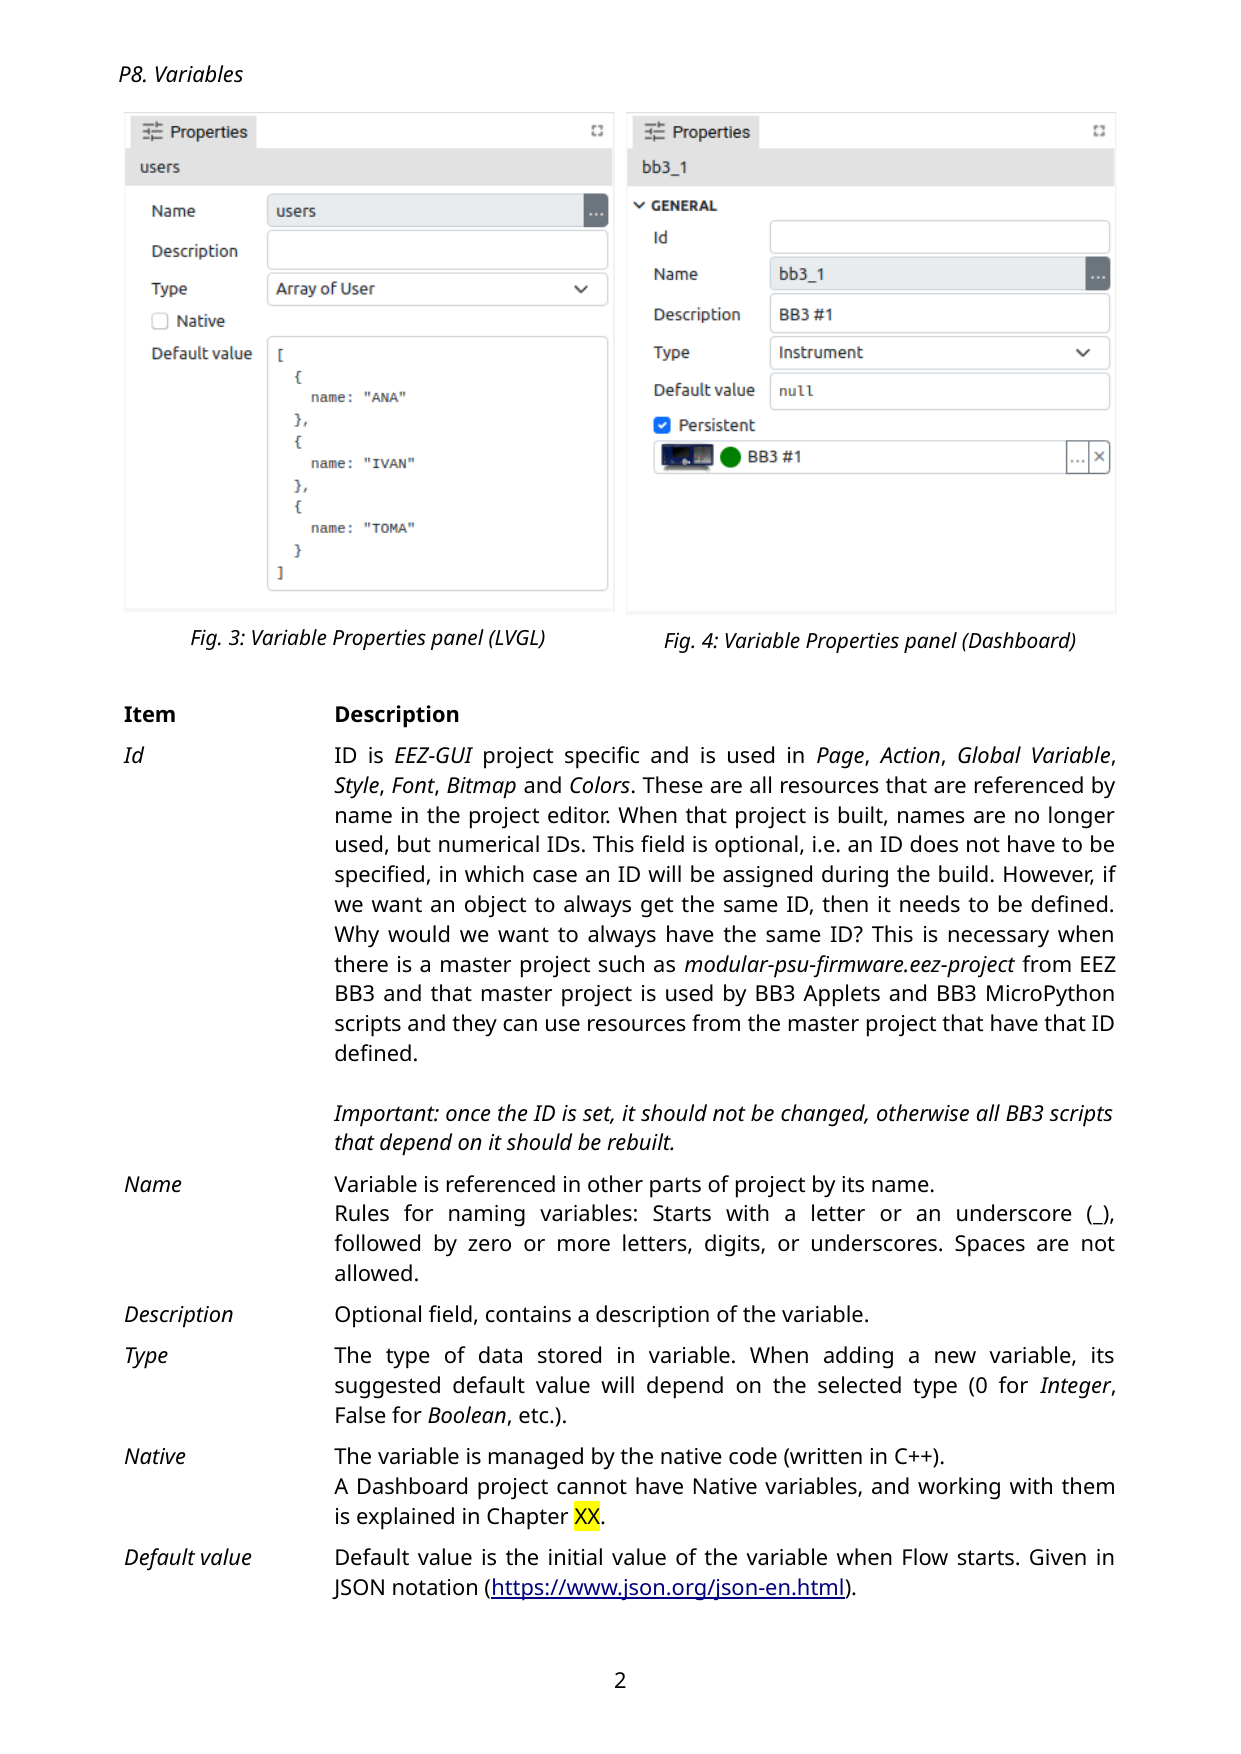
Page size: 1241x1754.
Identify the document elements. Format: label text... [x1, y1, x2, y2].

table_header [620, 615, 1122, 663]
table_cell Description [118, 1294, 328, 1335]
table_cell Variable is referenced in other parts of project by its name. Rules for naming variables: Starts with a letter or an underscore (_), followed by zero or more letters, digits, or underscores. Spaces are not allowed. [328, 1163, 1122, 1293]
table_cell Native [118, 1436, 328, 1536]
table_cell Id [118, 734, 328, 1163]
table_header Item [118, 693, 328, 734]
table_cell Type [118, 1335, 328, 1436]
table_cell The type of data stored in variable. When adding a new variable, its suggested default value will depend on the selected type (0 for Integer, False for Boolean, etc.). [328, 1335, 1122, 1436]
table_header Description [328, 693, 1122, 734]
table_cell Default value is the initial value of the variable when Flow starts. Given in JSON notation (https://www.json.org/json-en.html). [328, 1536, 1122, 1637]
table_cell Default value [118, 1536, 328, 1637]
picture [123, 112, 615, 612]
table_cell ID is EEZ-GUI project specific and is used in Page, Action, Global Variable, Style, Font, Bitmap and Colors. These are all resources that are referenced by name in the project editor. When that project is built, names are no longer used, but numerical IDs. This field is optional, i.e. an ID does not have to be specified, in which case an ID will be assigned during the build. However, if we want an object to always get the same ID, then it needs to be defined. Why would we want to always have the same ID? This is necessary when there is a master project such as modular-psu-firmware.eez-project from EEZ BB3 and that master project is used by BB3 Applets and BB3 MicroPython scripts and they can use resources from the master project that have that ID defined. Important: once the ID is set, it should not be changed, otherwise all BB3 scripts that depend on it should be rebuilt. [328, 734, 1122, 1163]
table_cell Optional field, contains a description of the variable. [328, 1294, 1122, 1335]
table_cell The variable is managed by the native code (written in C++). A Dashboard project cannot have Native variables, and working with them is explained in Chapter XX. [328, 1436, 1122, 1536]
table_cell Name [118, 1163, 328, 1293]
picture [625, 112, 1117, 615]
table_header [118, 107, 620, 663]
table_header [620, 107, 1122, 614]
